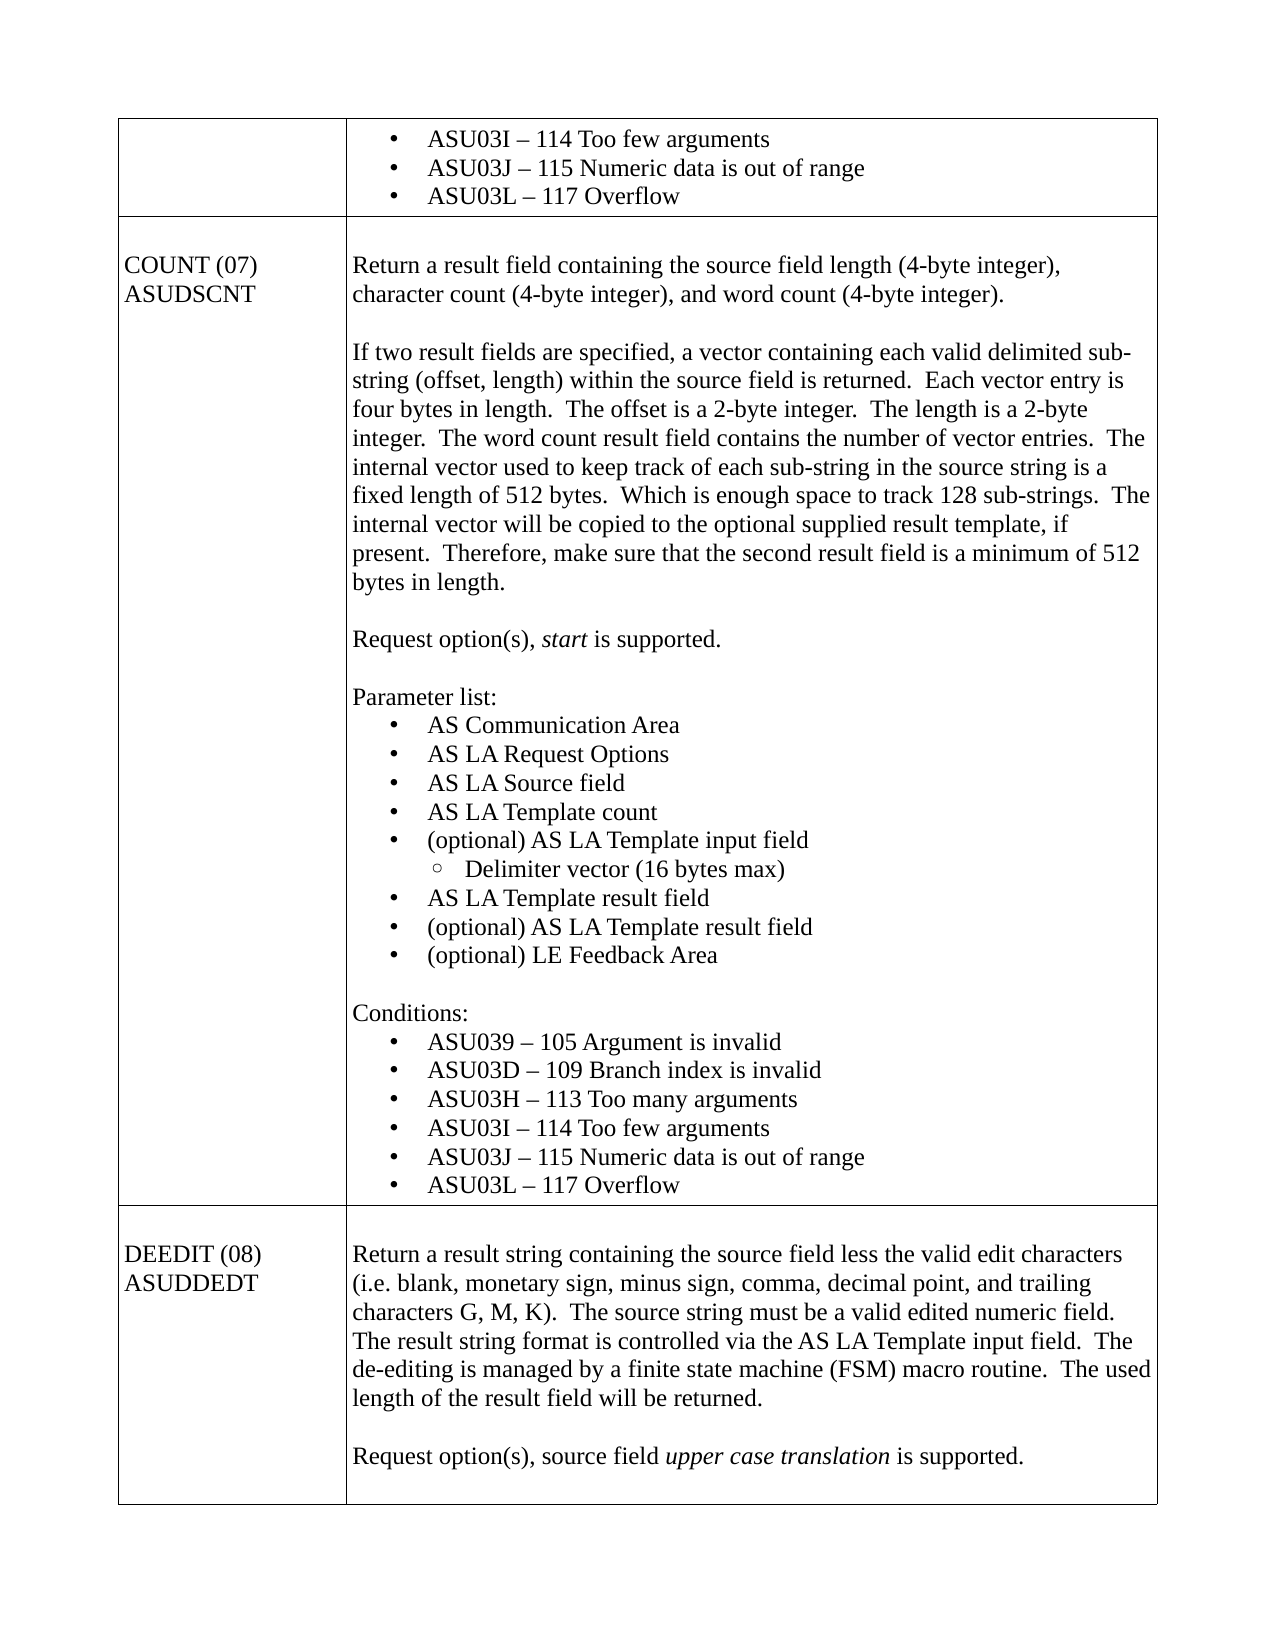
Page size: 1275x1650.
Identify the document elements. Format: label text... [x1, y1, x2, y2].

table_cell COUNT (07) ASUDSCNT [119, 217, 346, 1205]
table_cell Return a result string containing the source field less the valid edit characters (i.e. blank, monetary sign, minus sign, comma, decimal point, and trailing characters G, M, K). The source string must be a valid edited numeric field. The result string format is controlled via the AS LA Template input field. The de-editing is managed by a finite state machine (FSM) macro routine. The used length of the result field will be returned. Request option(s), source field upper case translation is supported. [347, 1206, 1157, 1504]
table_cell Return a result field containing the source field centered within the bounds of the result field maximum size value. The used length of the result field will be returned. The default pad character is used to bracket the result field. It must be specified via the AS LA Request Options data structure. Request option(s), source field upper case translation and start are supported. Parameter list: AS Communication Area AS LA Request Options AS LA Source field AS LA Template count AS LA Template result field (optional) LE Feedback Area Conditions: ASU039 – 105 Argument is invalid ASU03D – 109 Branch index is invalid ASU03H – 113 Too many arguments ASU03I – 114 Too few arguments ASU03J – 115 Numeric data is out of range ASU03L – 117 Overflow [347, 119, 1157, 216]
table_cell [119, 119, 346, 216]
table_cell DEEDIT (08) ASUDDEDT [119, 1206, 346, 1504]
table_cell Return a result field containing the source field length (4-byte integer), character count (4-byte integer), and word count (4-byte integer). If two result fields are specified, a vector containing each valid delimited sub-string (offset, length) within the source field is returned. Each vector entry is four bytes in length. The offset is a 2-byte integer. The length is a 2-byte integer. The word count result field contains the number of vector entries. The internal vector used to keep track of each sub-string in the source string is a fixed length of 512 bytes. Which is enough space to track 128 sub-strings. The internal vector will be copied to the optional supplied result template, if present. Therefore, make sure that the second result field is a minimum of 512 bytes in length. Request option(s), start is supported. Parameter list: AS Communication Area AS LA Request Options AS LA Source field AS LA Template count (optional) AS LA Template input field Delimiter vector (16 bytes max) AS LA Template result field (optional) AS LA Template result field (optional) LE Feedback Area Conditions: ASU039 – 105 Argument is invalid ASU03D – 109 Branch index is invalid ASU03H – 113 Too many arguments ASU03I – 114 Too few arguments ASU03J – 115 Numeric data is out of range ASU03L – 117 Overflow [347, 217, 1157, 1205]
